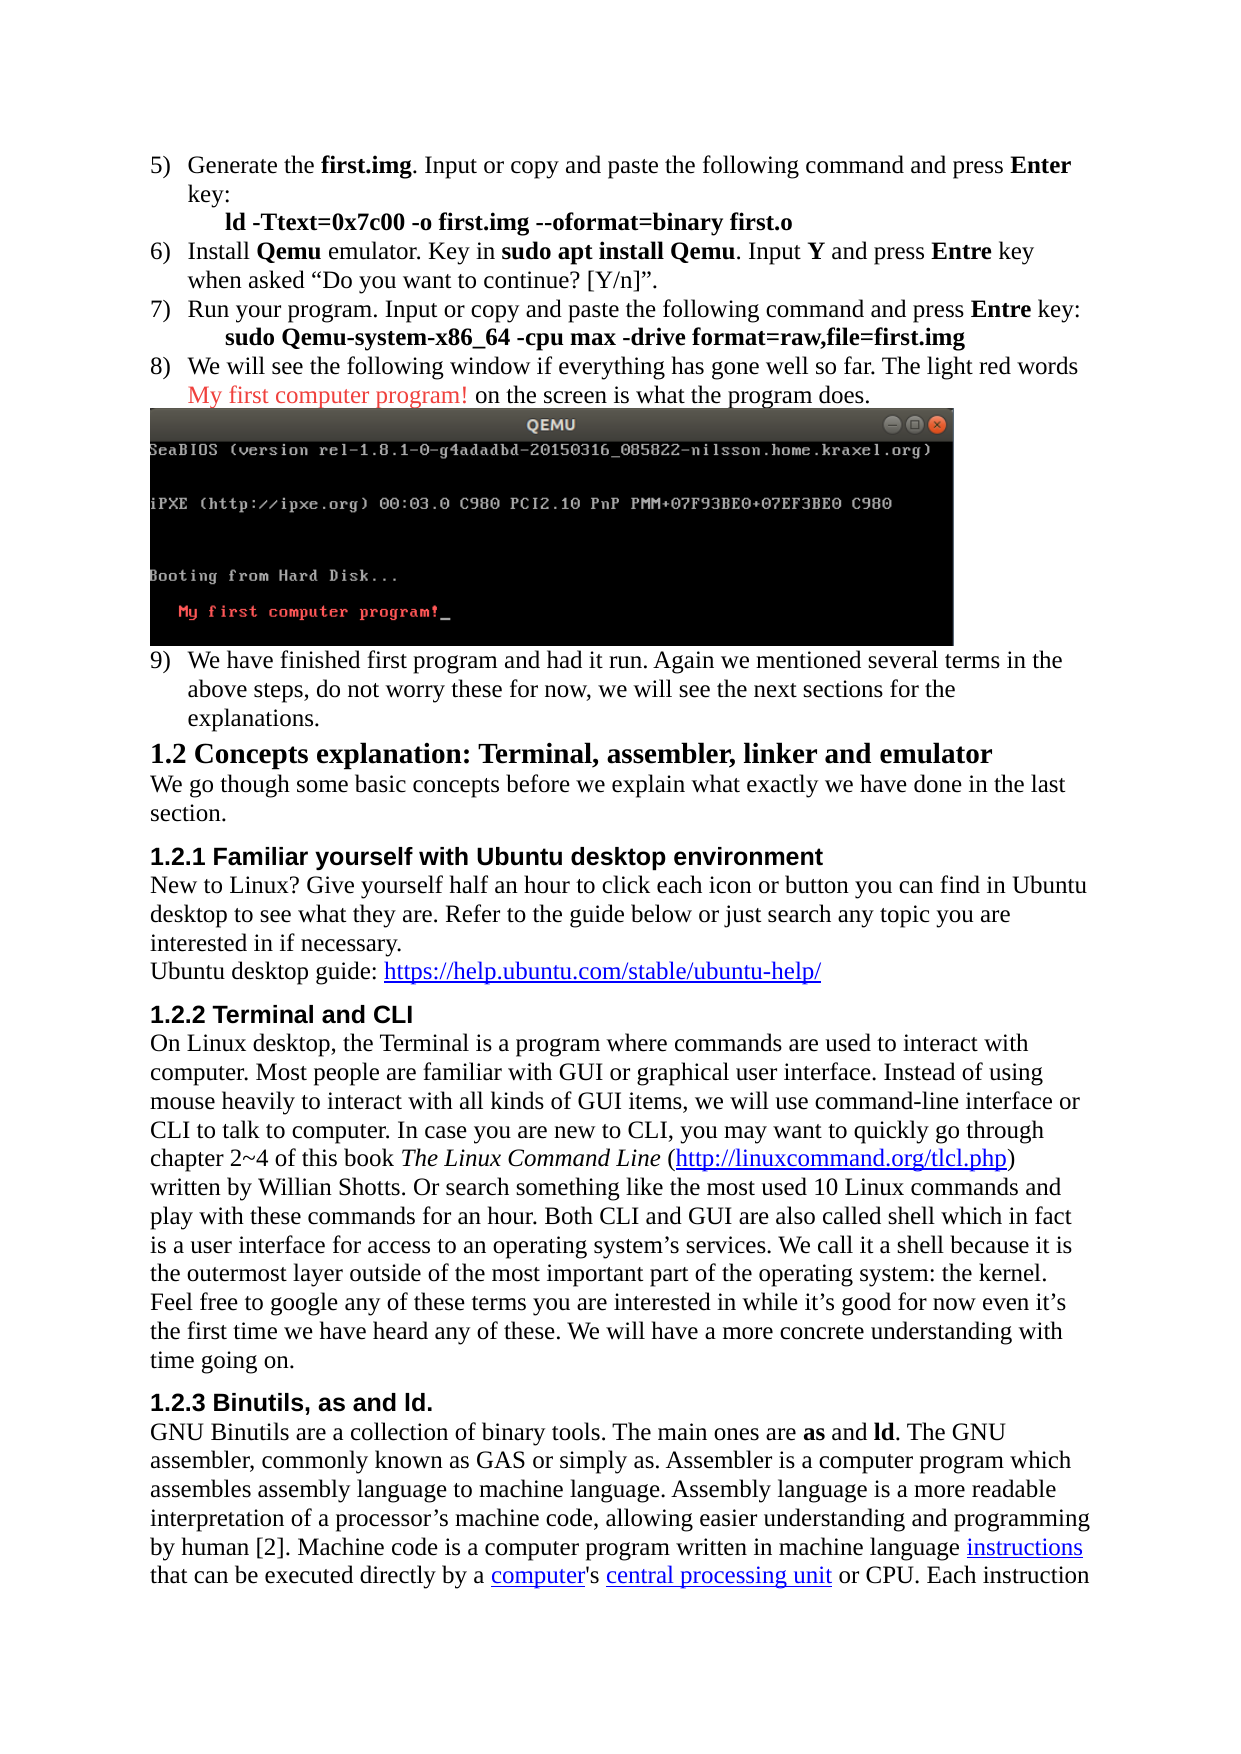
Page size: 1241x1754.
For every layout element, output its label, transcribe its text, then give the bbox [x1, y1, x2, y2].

subtitle 1.2.3 Binutils, as and ld. [150, 1388, 1090, 1417]
list Run your program. Input or copy and paste the following command and press Entre key: [150, 294, 1090, 322]
subtitle 1.2.1 Familiar yourself with Ubuntu desktop environment [150, 841, 1090, 870]
text Ubuntu desktop guide: https://help.ubuntu.com/stable/ubuntu-help/ [150, 956, 1090, 985]
subtitle 1.2 Concepts explanation: Terminal, assembler, linker and emulator [150, 736, 1090, 769]
text New to Linux? Give yourself half an hour to click each icon or button you can find in Ubuntu desktop to see what they are. Refer to the guide below or just search any topic you are interested in if necessary. [150, 870, 1090, 956]
list sudo Qemu-system-x86_64 -cpu max -drive format=raw,file=first.img [225, 322, 1090, 351]
text We go though some basic concepts before we explain what exactly we have done in the last section. [150, 769, 1090, 827]
text GNU Binutils are a collection of binary tools. The main ones are as and ld. The GNU assembler, commonly known as GAS or simply as. Assembler is a computer program which assembles assembly language to machine language. Assembly language is a more readable interpretation of a processor’s machine code, allowing easier understanding and programming by human [2]. Machine code is a computer program written in machine language instructions that can be executed directly by a computer's central processing unit or CPU. Each instruction [150, 1417, 1090, 1589]
subtitle 1.2.2 Terminal and CLI [150, 1000, 1090, 1028]
text On Linux desktop, the Terminal is a program where commands are used to interact with computer. Most people are familiar with GUI or graphical user interface. Instead of using mouse heavily to interact with all kinds of GUI items, we will use command-line interface or CLI to talk to computer. In case you are new to CLI, you may want to quickly go through chapter 2~4 of this book The Linux Command Line (http://linuxcommand.org/tlcl.php) written by Willian Shotts. Or search something like the most used 10 Linux commands and play with these commands for an hour. Both CLI and GUI are also called shell which in fact is a user interface for access to an operating system’s services. We call it a shell because it is the outermost layer outside of the most important part of the operating system: the kernel. Feel free to google any of these terms you are interested in while it’s good for now even it’s the first time we have heard any of these. We will have a more concrete understanding with time going on. [150, 1028, 1090, 1373]
list ld -Ttext=0x7c00 -o first.img --oformat=binary first.o [225, 207, 1090, 236]
list Install Qemu emulator. Key in sudo apt install Qemu. Input Y and press Entre key when asked “Do you want to continue? [Y/n]”. [150, 236, 1090, 294]
list Generate the first.img. Input or copy and paste the following command and press Enter key: [150, 150, 1090, 207]
list We will see the following window if everything has gone well so far. The light red words My first computer program! on the screen is what the program does. [150, 351, 1090, 409]
list We have finished first program and had it run. Again we mentioned several terms in the above steps, do not worry these for now, we will see the next sections for the explanations. [150, 645, 1090, 732]
